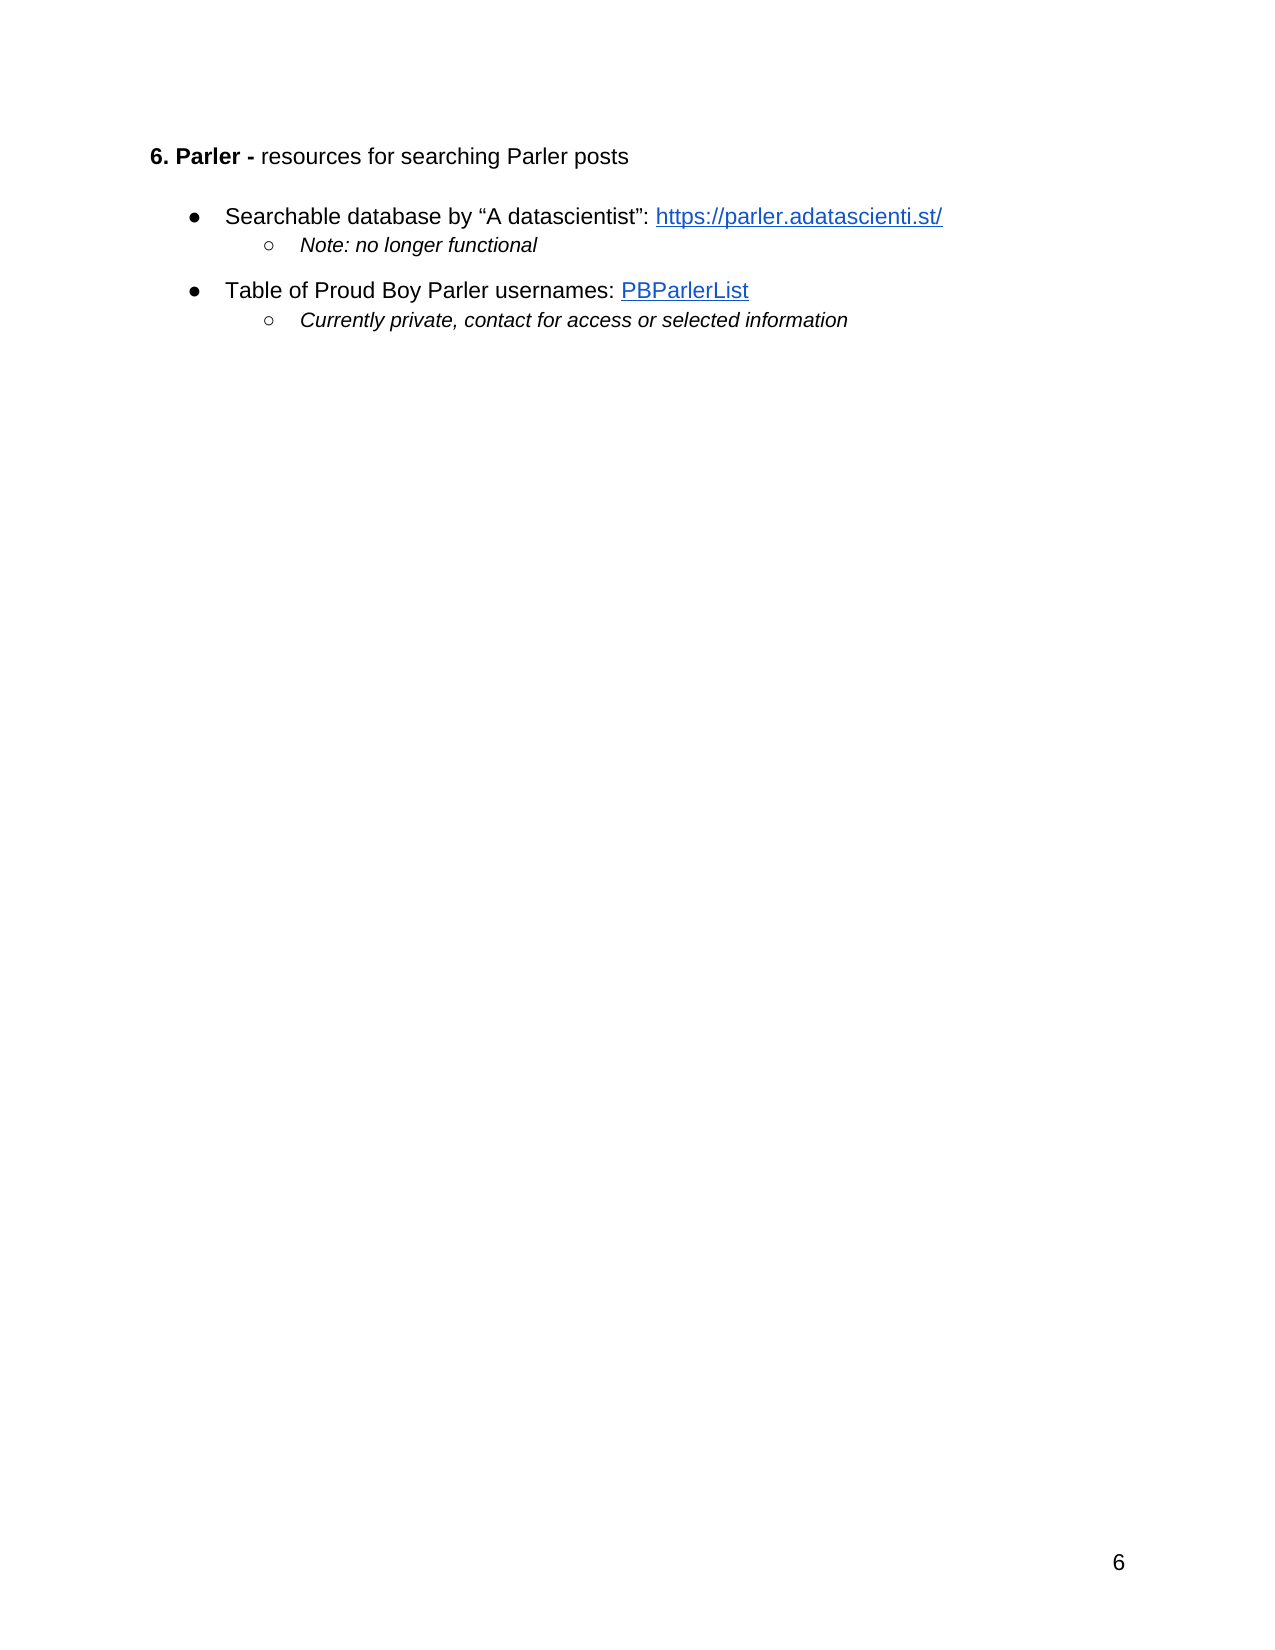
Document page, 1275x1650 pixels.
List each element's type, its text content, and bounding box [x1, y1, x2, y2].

text 6. Parler - resources for searching Parler posts [150, 143, 1125, 169]
list Table of Proud Boy Parler usernames: PBParlerList [187, 277, 1125, 304]
list Currently private, contact for access or selected information [262, 307, 1125, 331]
list Searchable database by “A datascientist”: https://parler.adatascienti.st/ [187, 203, 1125, 229]
list Note: no longer functional [262, 233, 1125, 257]
